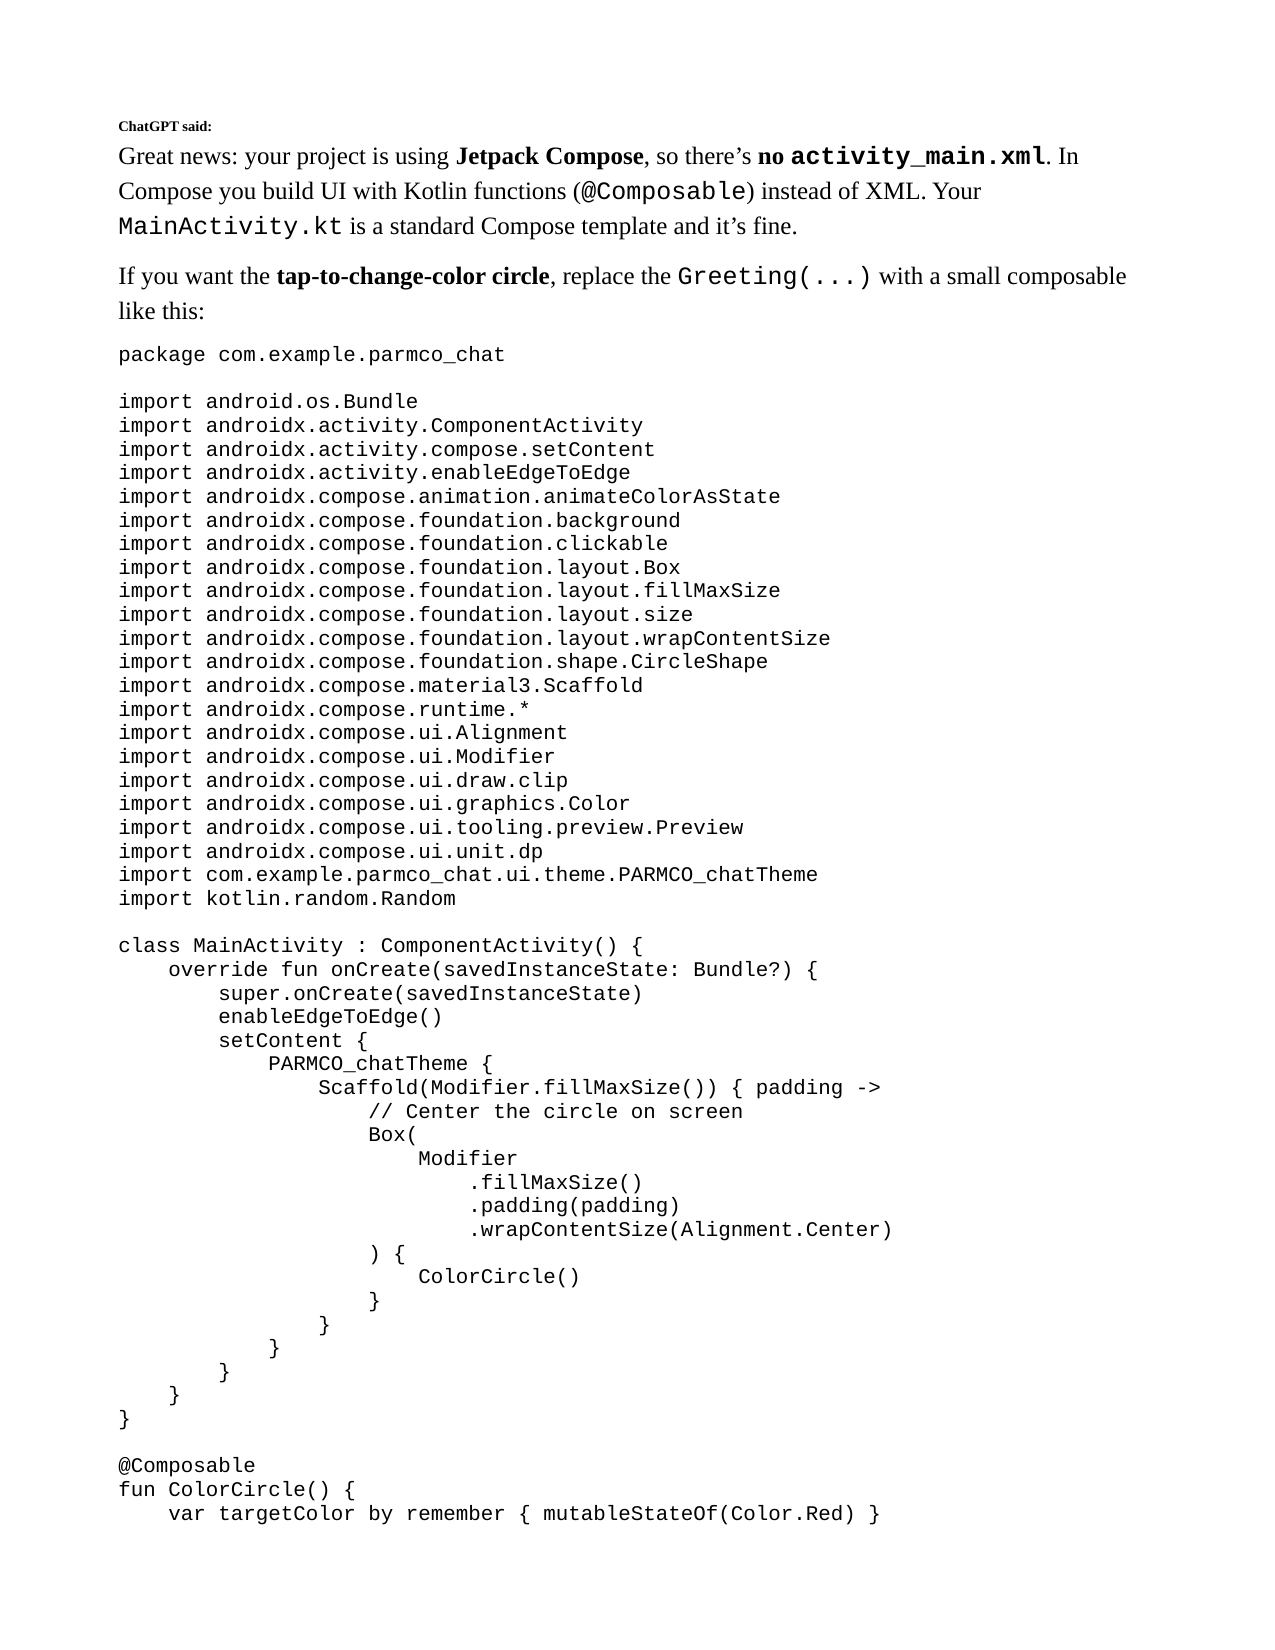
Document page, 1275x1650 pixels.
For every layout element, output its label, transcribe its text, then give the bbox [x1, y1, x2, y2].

text If you want the tap-to-change-color circle, replace the Greeting(...) with a small composable like this: [118, 261, 1157, 325]
text Great news: your project is using Jetpack Compose, so there’s no activity_main.xml. In Compose you build UI with Kotlin functions (@Composable) instead of XML. Your MainActivity.kt is a standard Compose template and it’s fine. [118, 141, 1157, 242]
text import androidx.compose.foundation.layout.fillMaxSize [118, 581, 1157, 604]
text Box( [118, 1124, 1157, 1148]
text import kotlin.random.Random [118, 888, 1157, 912]
text import androidx.compose.runtime.* [118, 699, 1157, 722]
text import androidx.compose.foundation.clickable [118, 533, 1157, 557]
text import androidx.compose.ui.graphics.Color [118, 793, 1157, 817]
text setContent { [118, 1030, 1157, 1053]
text import androidx.compose.foundation.layout.Box [118, 557, 1157, 581]
text .wrapContentSize(Alignment.Center) [118, 1219, 1157, 1243]
text import androidx.compose.ui.tooling.preview.Preview [118, 817, 1157, 841]
text ColorCircle() [118, 1266, 1157, 1290]
text import androidx.compose.animation.animateColorAsState [118, 486, 1157, 509]
text import com.example.parmco_chat.ui.theme.PARMCO_chatTheme [118, 864, 1157, 888]
text .fillMaxSize() [118, 1172, 1157, 1195]
text import androidx.compose.foundation.background [118, 509, 1157, 533]
text @Composable [118, 1455, 1157, 1479]
subtitle ChatGPT said: [118, 118, 1157, 135]
text import androidx.compose.foundation.shape.CircleShape [118, 651, 1157, 675]
text import androidx.compose.foundation.layout.wrapContentSize [118, 628, 1157, 651]
text super.onCreate(savedInstanceState) [118, 982, 1157, 1006]
text override fun onCreate(savedInstanceState: Bundle?) { [118, 959, 1157, 982]
text import androidx.activity.enableEdgeToEdge [118, 462, 1157, 486]
text import androidx.compose.foundation.layout.size [118, 604, 1157, 628]
text } [118, 1361, 1157, 1384]
text } [118, 1408, 1157, 1432]
text import android.os.Bundle [118, 391, 1157, 415]
text ) { [118, 1243, 1157, 1266]
text import androidx.compose.ui.Alignment [118, 722, 1157, 746]
text } [118, 1384, 1157, 1408]
text } [118, 1337, 1157, 1361]
text // Center the circle on screen [118, 1101, 1157, 1124]
text import androidx.activity.compose.setContent [118, 439, 1157, 462]
text fun ColorCircle() { [118, 1479, 1157, 1503]
text import androidx.compose.ui.unit.dp [118, 841, 1157, 864]
text PARMCO_chatTheme { [118, 1053, 1157, 1077]
text import androidx.compose.material3.Scaffold [118, 675, 1157, 699]
text Scaffold(Modifier.fillMaxSize()) { padding -> [118, 1077, 1157, 1101]
text enableEdgeToEdge() [118, 1006, 1157, 1030]
text Modifier [118, 1148, 1157, 1172]
text } [118, 1290, 1157, 1313]
text import androidx.compose.ui.draw.clip [118, 770, 1157, 793]
text } [118, 1313, 1157, 1337]
text class MainActivity : ComponentActivity() { [118, 935, 1157, 959]
text import androidx.compose.ui.Modifier [118, 746, 1157, 770]
text package com.example.parmco_chat [118, 344, 1157, 368]
text var targetColor by remember { mutableStateOf(Color.Red) } [118, 1503, 1157, 1526]
text import androidx.activity.ComponentActivity [118, 415, 1157, 439]
text .padding(padding) [118, 1195, 1157, 1219]
